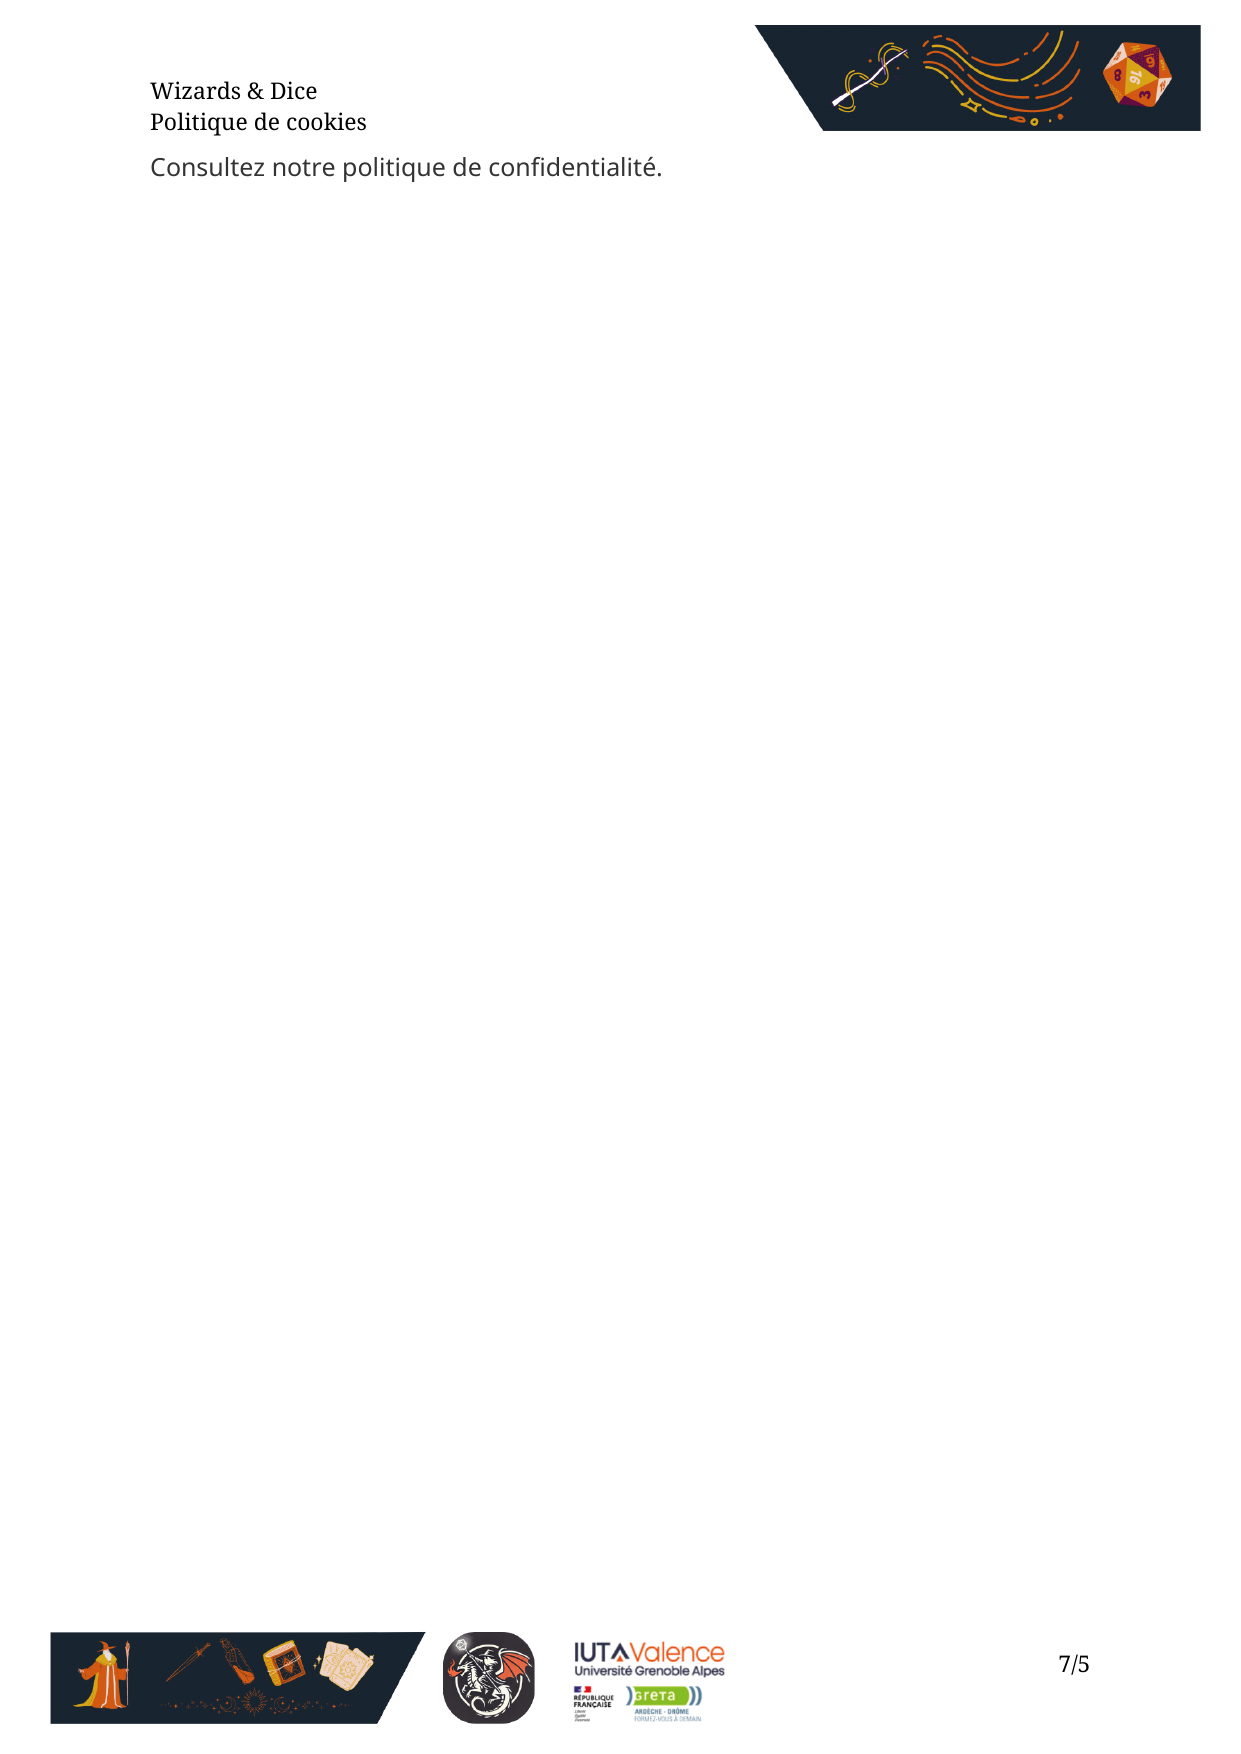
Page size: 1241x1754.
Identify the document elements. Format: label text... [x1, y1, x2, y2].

picture [748, 25, 1214, 132]
picture [42, 1628, 749, 1733]
text Consultez notre politique de confidentialité. [150, 150, 1090, 184]
